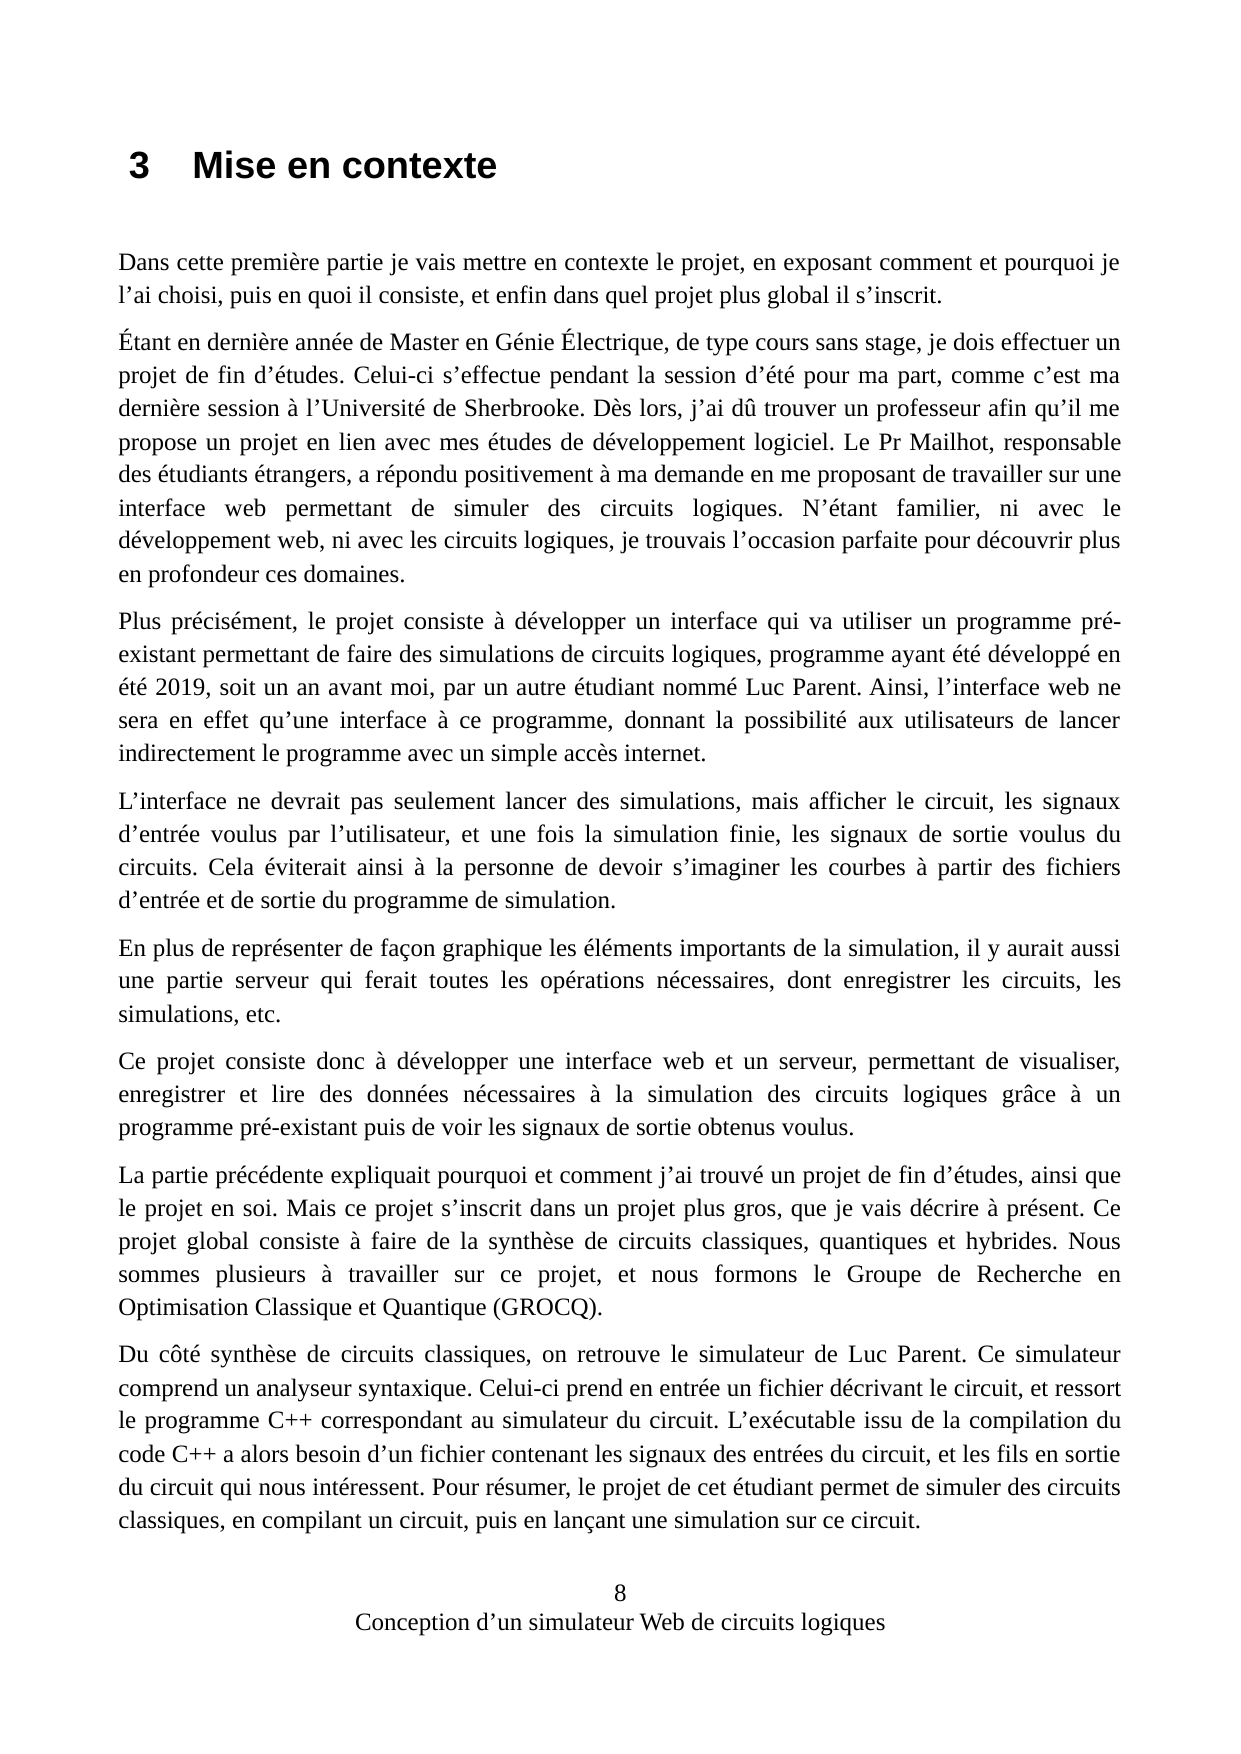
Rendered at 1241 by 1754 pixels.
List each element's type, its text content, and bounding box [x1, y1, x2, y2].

text Du côté synthèse de circuits classiques, on retrouve le simulateur de Luc Parent. Ce simulateur comprend un analyseur syntaxique. Celui-ci prend en entrée un fichier décrivant le circuit, et ressort le programme C++ correspondant au simulateur du circuit. L’exécutable issu de la compilation du code C++ a alors besoin d’un fichier contenant les signaux des entrées du circuit, et les fils en sortie du circuit qui nous intéressent. Pour résumer, le projet de cet étudiant permet de simuler des circuits classiques, en compilant un circuit, puis en lançant une simulation sur ce circuit. [118, 1339, 1122, 1533]
text Dans cette première partie je vais mettre en contexte le projet, en exposant comment et pourquoi je l’ai choisi, puis en quoi il consiste, et enfin dans quel projet plus global il s’inscrit. [118, 247, 1122, 309]
text En plus de représenter de façon graphique les éléments importants de la simulation, il y aurait aussi une partie serveur qui ferait toutes les opérations nécessaires, dont enregistrer les circuits, les simulations, etc. [118, 933, 1122, 1027]
text Ce projet consiste donc à développer une interface web et un serveur, permettant de visualiser, enregistrer et lire des données nécessaires à la simulation des circuits logiques grâce à un programme pré-existant puis de voir les signaux de sortie obtenus voulus. [118, 1046, 1122, 1141]
text L’interface ne devrait pas seulement lancer des simulations, mais afficher le circuit, les signaux d’entrée voulus par l’utilisateur, et une fois la simulation finie, les signaux de sortie voulus du circuits. Cela éviterait ainsi à la personne de devoir s’imaginer les courbes à partir des fichiers d’entrée et de sortie du programme de simulation. [118, 786, 1122, 914]
text Étant en dernière année de Master en Génie Électrique, de type cours sans stage, je dois effectuer un projet de fin d’études. Celui-ci s’effectue pendant la session d’été pour ma part, comme c’est ma dernière session à l’Université de Sherbrooke. Dès lors, j’ai dû trouver un professeur afin qu’il me propose un projet en lien avec mes études de développement logiciel. Le Pr Mailhot, responsable des étudiants étrangers, a répondu positivement à ma demande en me proposant de travailler sur une interface web permettant de simuler des circuits logiques. N’étant familier, ni avec le développement web, ni avec les circuits logiques, je trouvais l’occasion parfaite pour découvrir plus en profondeur ces domaines. [118, 327, 1122, 587]
subtitle Mise en contexte [118, 143, 1122, 187]
text Plus précisément, le projet consiste à développer un interface qui va utiliser un programme pré-existant permettant de faire des simulations de circuits logiques, programme ayant été développé en été 2019, soit un an avant moi, par un autre étudiant nommé Luc Parent. Ainsi, l’interface web ne sera en effet qu’une interface à ce programme, donnant la possibilité aux utilisateurs de lancer indirectement le programme avec un simple accès internet. [118, 606, 1122, 767]
text La partie précédente expliquait pourquoi et comment j’ai trouvé un projet de fin d’études, ainsi que le projet en soi. Mais ce projet s’inscrit dans un projet plus gros, que je vais décrire à présent. Ce projet global consiste à faire de la synthèse de circuits classiques, quantiques et hybrides. Nous sommes plusieurs à travailler sur ce projet, et nous formons le Groupe de Recherche en Optimisation Classique et Quantique (GROCQ). [118, 1160, 1122, 1321]
